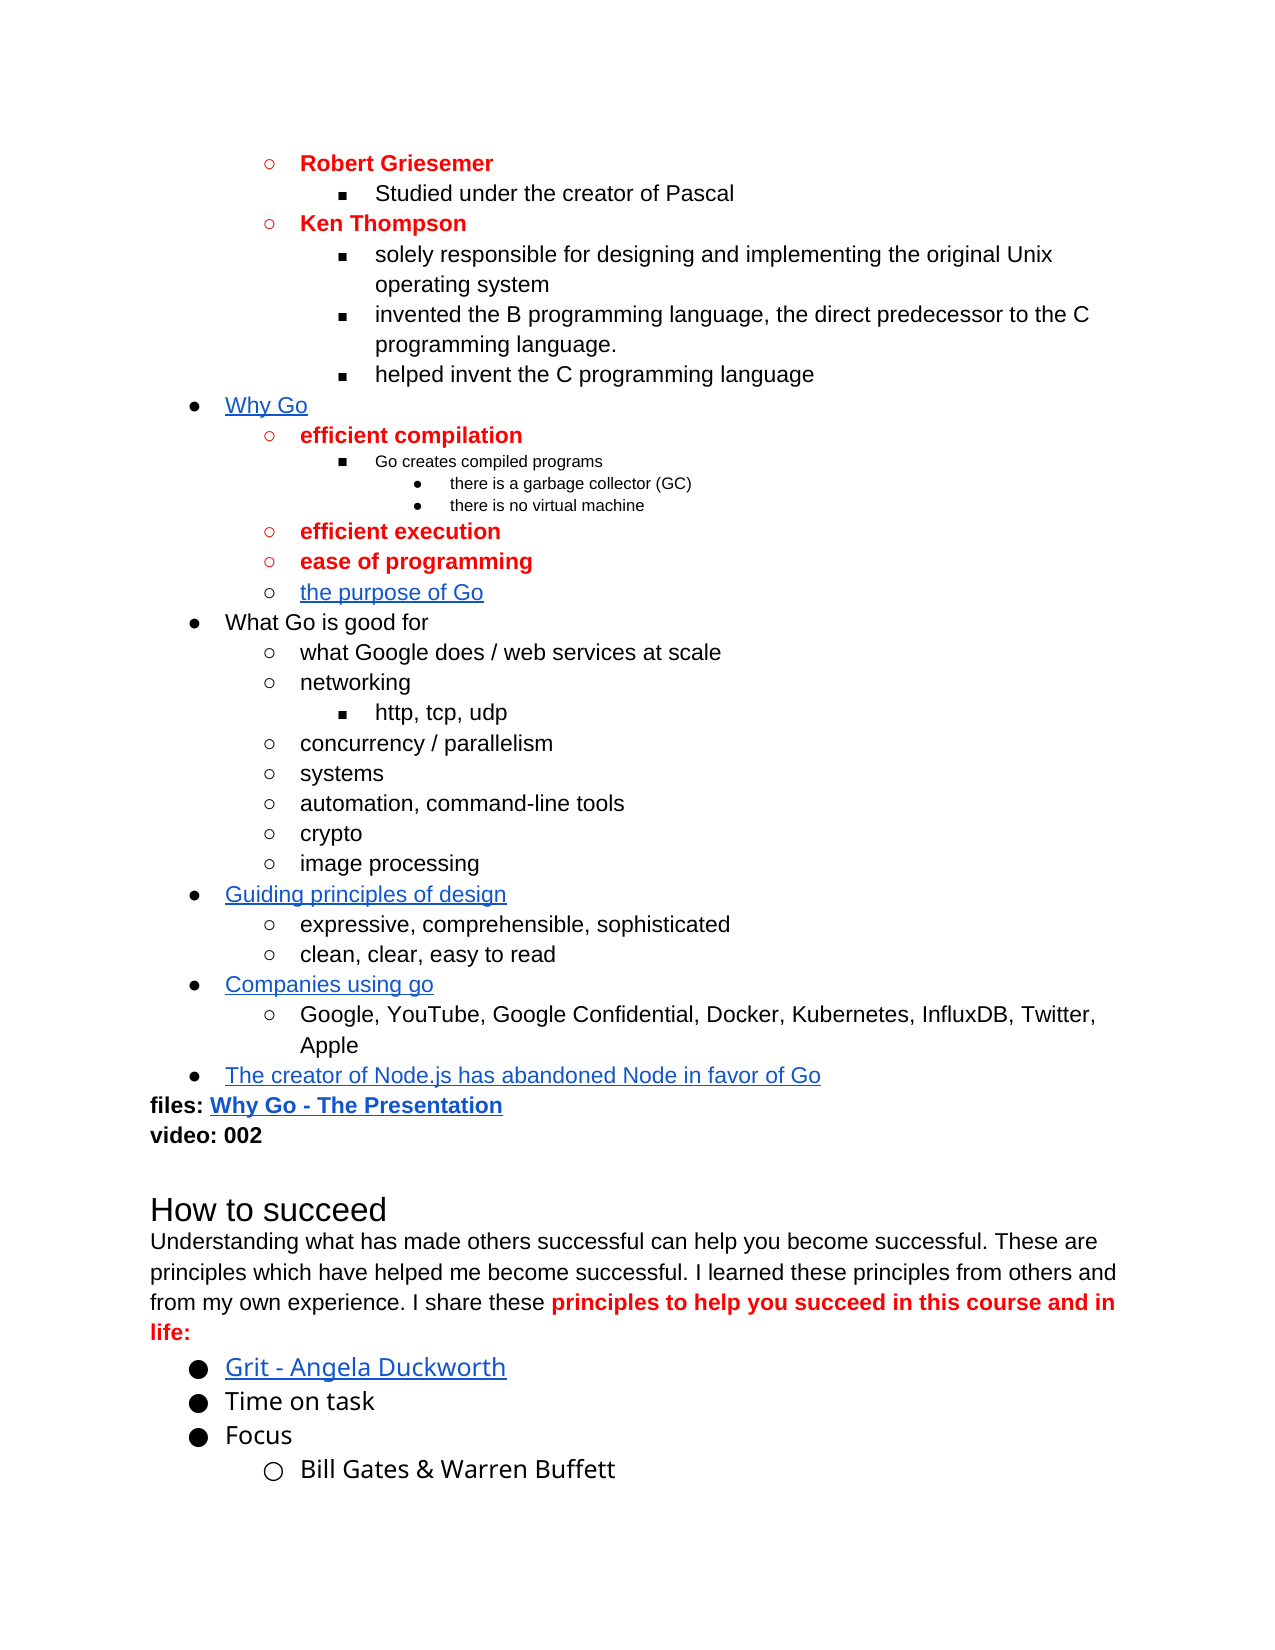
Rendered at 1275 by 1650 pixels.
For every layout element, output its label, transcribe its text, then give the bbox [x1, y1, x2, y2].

list systems [262, 760, 1125, 786]
list what Google does / web services at scale [262, 639, 1125, 665]
list networking [262, 669, 1125, 695]
list solely responsible for designing and implementing the original Unix operating system [337, 241, 1125, 297]
list The creator of Node.js has abandoned Node in favor of Go [187, 1062, 1125, 1088]
list helped invent the C programming language [337, 361, 1125, 388]
list Why Go [187, 392, 1125, 418]
list automation, command-line tools [262, 790, 1125, 816]
list image processing [262, 850, 1125, 877]
list invented the B programming language, the direct predecessor to the C programming language. [337, 301, 1125, 358]
list Grit - Angela Duckworth [187, 1349, 1125, 1383]
list expressive, comprehensible, sophisticated [262, 911, 1125, 937]
list crypto [262, 820, 1125, 846]
list there is no virtual machine [412, 496, 1125, 515]
list Bill Gates & Warren Buffett [262, 1451, 1125, 1485]
list there is a garbage collector (GC) [412, 474, 1125, 493]
list ease of programming [262, 548, 1125, 574]
list What Go is good for [187, 609, 1125, 635]
list concurrency / parallelism [262, 729, 1125, 756]
list Google, YouTube, Google Confidential, Docker, Kubernetes, InfluxDB, Twitter, Apple [262, 1001, 1125, 1058]
list Go creates compiled programs [337, 452, 1125, 471]
list Ken Thompson [262, 210, 1125, 237]
list Time on task [187, 1383, 1125, 1417]
list the purpose of Go [262, 578, 1125, 605]
list Companies using go [187, 971, 1125, 997]
list Studied under the creator of Pascal [337, 180, 1125, 207]
text video: 002 [150, 1122, 1125, 1148]
list Robert Griesemer [262, 150, 1125, 176]
text Understanding what has made others successful can help you become successful. These are principles which have helped me become successful. I learned these principles from others and from my own experience. I share these principles to help you succeed in this course and in life: [150, 1228, 1125, 1345]
list Guiding principles of design [187, 881, 1125, 907]
list efficient compilation [262, 422, 1125, 448]
subtitle How to succeed [150, 1190, 1125, 1228]
list clean, clear, easy to read [262, 941, 1125, 967]
list http, tcp, udp [337, 699, 1125, 726]
list efficient execution [262, 518, 1125, 544]
list Focus [187, 1417, 1125, 1451]
text files: Why Go - The Presentation [150, 1092, 1125, 1118]
